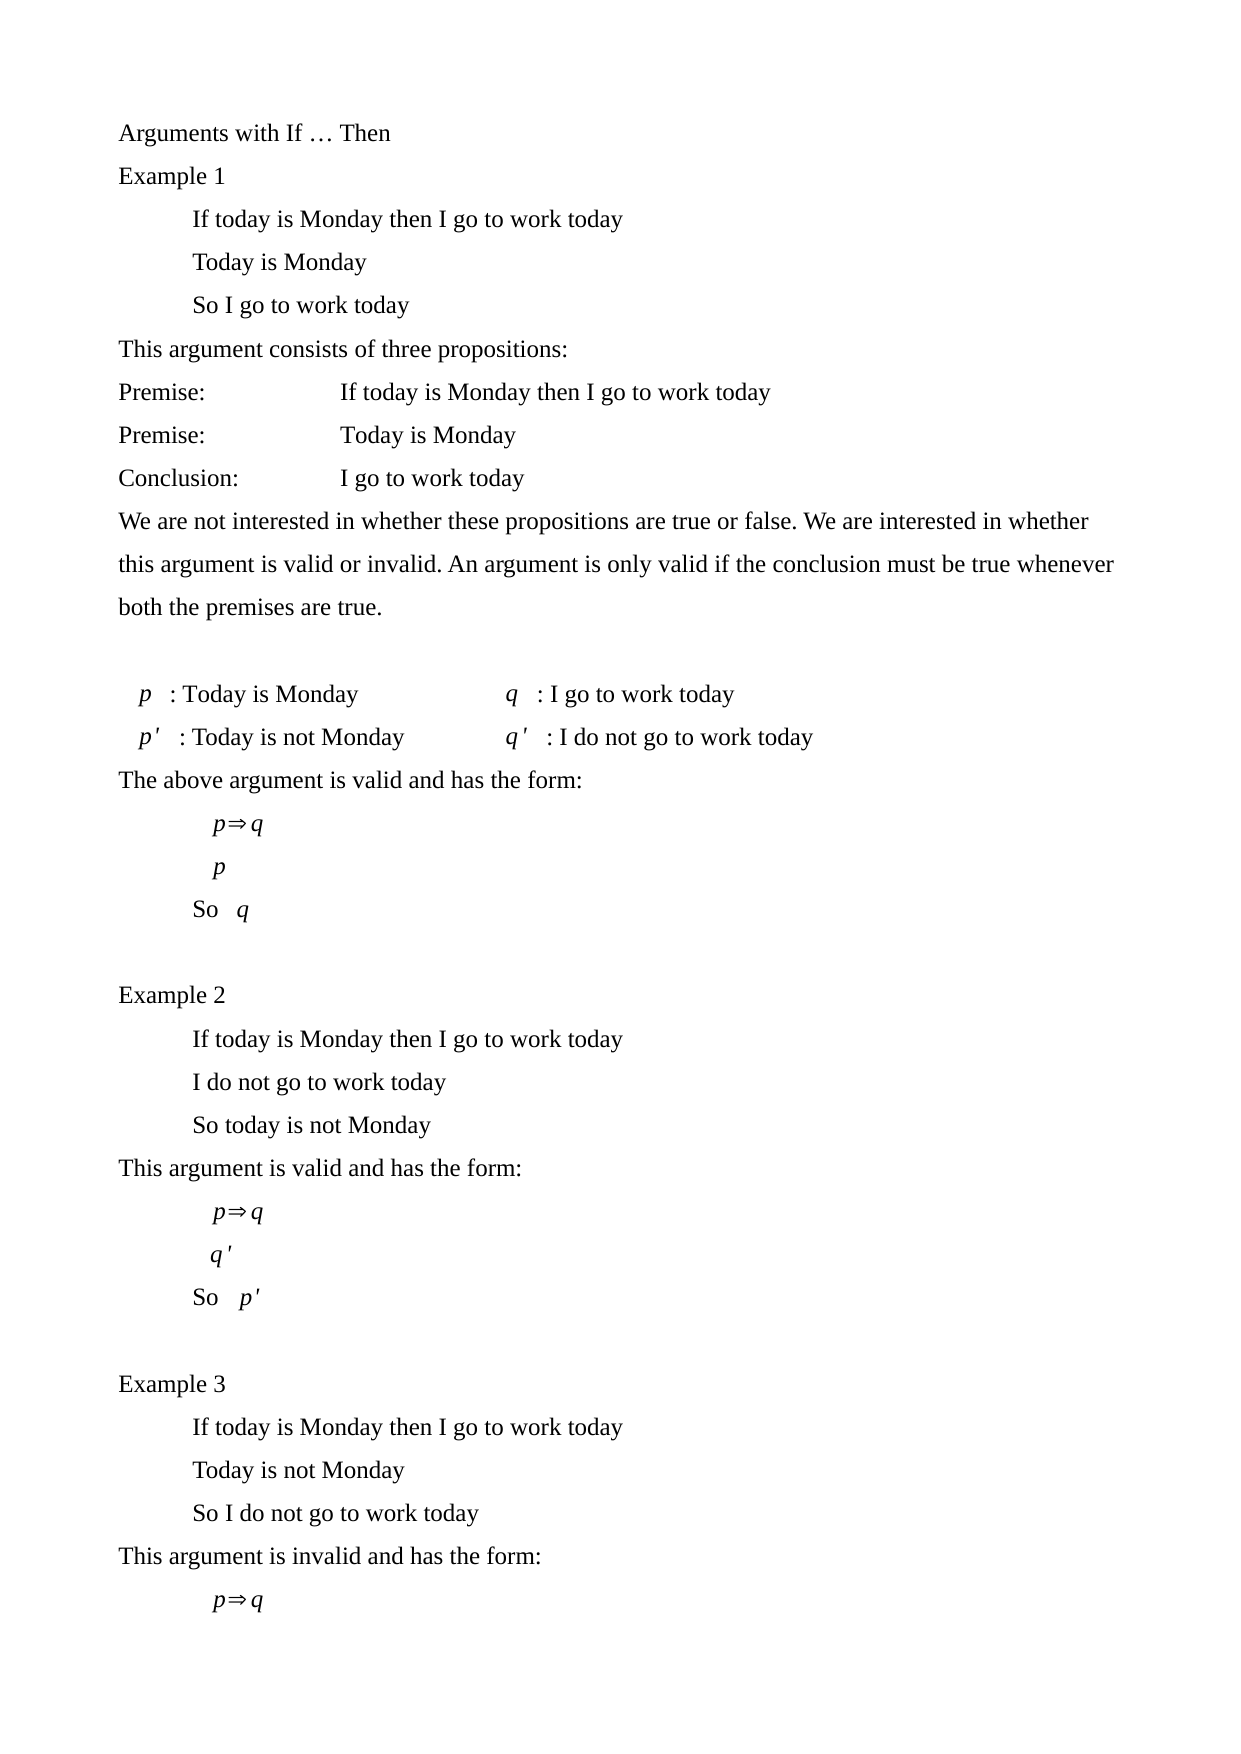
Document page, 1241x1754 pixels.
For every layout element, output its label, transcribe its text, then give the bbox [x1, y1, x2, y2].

text Today is Monday [118, 247, 1122, 276]
text Example 2 [118, 981, 1122, 1009]
text : Today is not Monday : I do not go to work today [118, 722, 1122, 751]
text We are not interested in whether these propositions are true or false. We are interested in whether this argument is valid or invalid. An argument is only valid if the conclusion must be true whenever both the premises are true. [118, 506, 1122, 621]
text If today is Monday then I go to work today [118, 204, 1122, 233]
text This argument consists of three propositions: [118, 334, 1122, 362]
text I do not go to work today [118, 1067, 1122, 1096]
text So [118, 894, 1122, 923]
text Conclusion: I go to work today [118, 463, 1122, 492]
text So [118, 1282, 1122, 1311]
text So I go to work today [118, 291, 1122, 319]
text Today is not Monday [118, 1455, 1122, 1484]
text Premise: If today is Monday then I go to work today [118, 377, 1122, 406]
text Example 3 [118, 1369, 1122, 1397]
text Premise: Today is Monday [118, 420, 1122, 449]
text So today is not Monday [118, 1110, 1122, 1139]
text Arguments with If … Then [118, 118, 1122, 147]
text If today is Monday then I go to work today [118, 1024, 1122, 1052]
text So I do not go to work today [118, 1498, 1122, 1527]
text This argument is valid and has the form: [118, 1153, 1122, 1182]
text This argument is invalid and has the form: [118, 1541, 1122, 1570]
text If today is Monday then I go to work today [118, 1412, 1122, 1441]
text The above argument is valid and has the form: [118, 765, 1122, 794]
text : Today is Monday : I go to work today [118, 679, 1122, 707]
text Example 1 [118, 161, 1122, 190]
